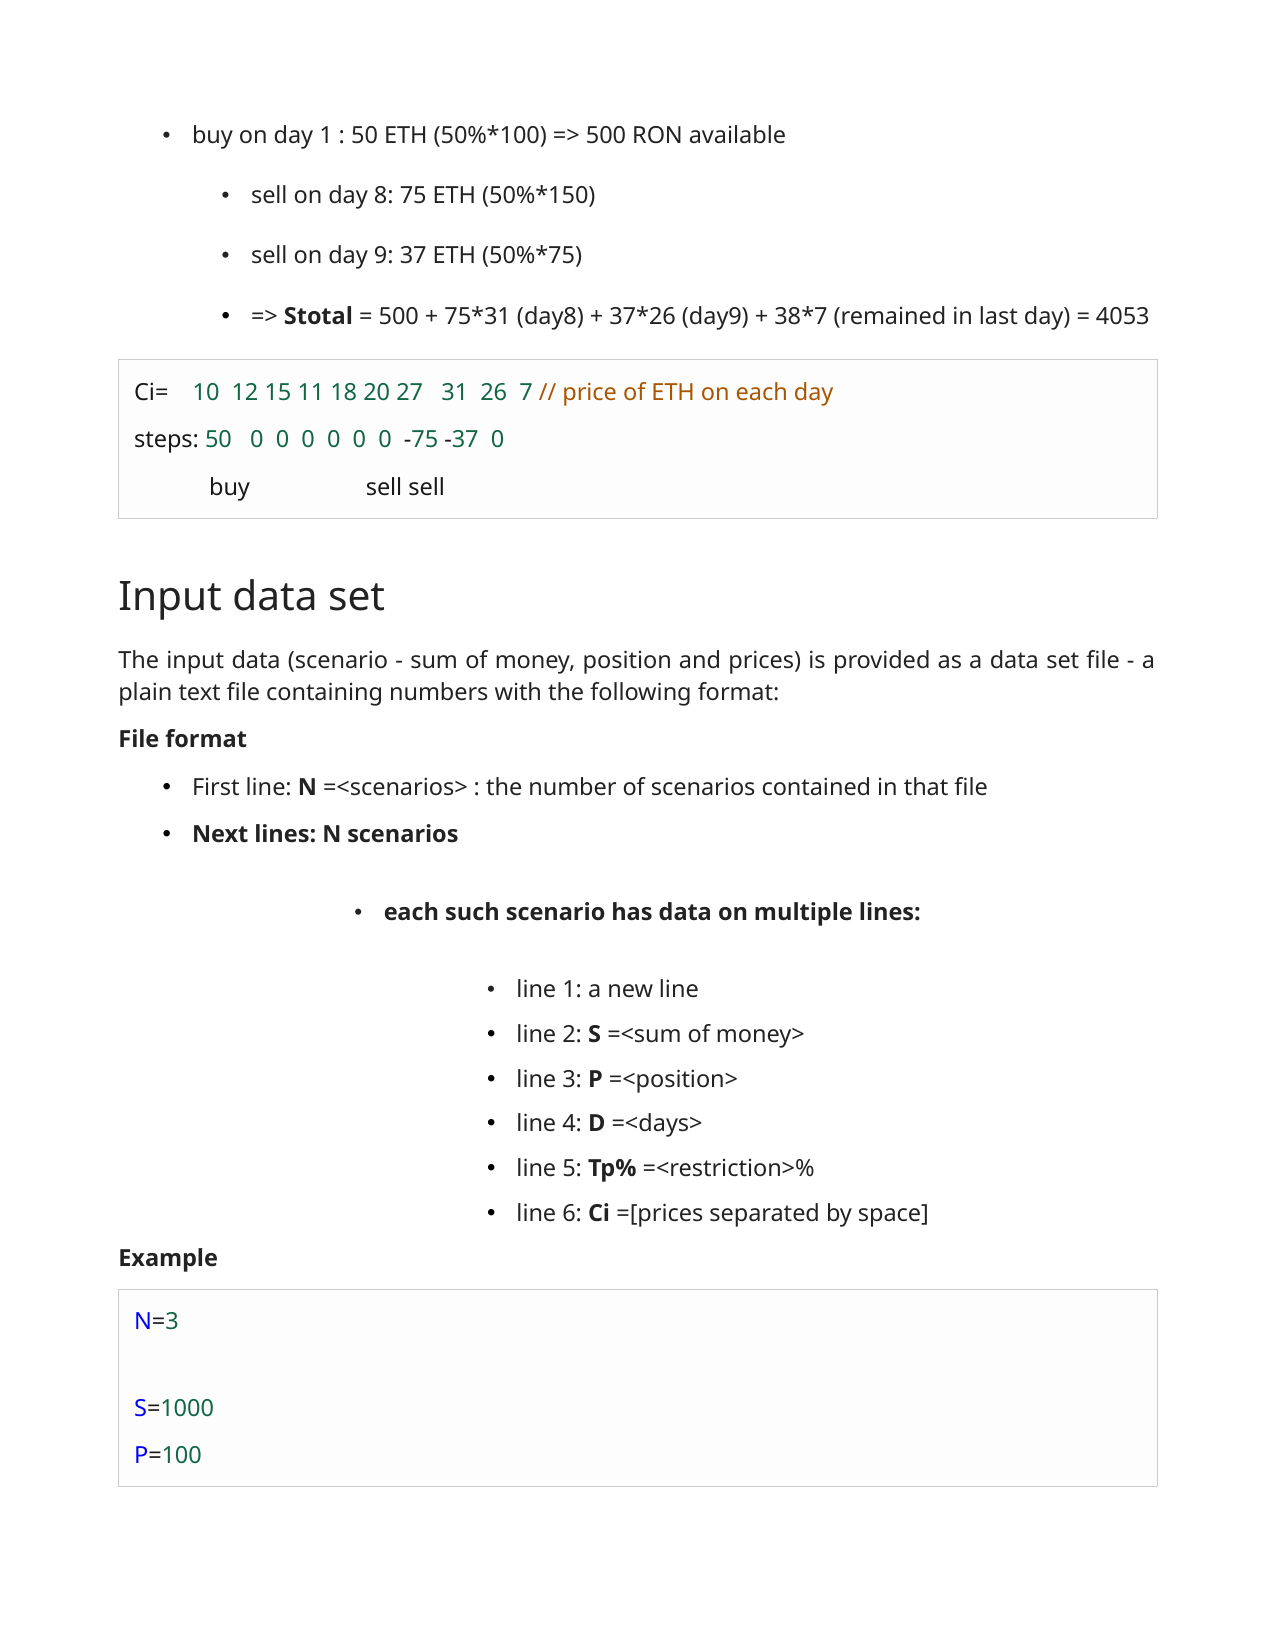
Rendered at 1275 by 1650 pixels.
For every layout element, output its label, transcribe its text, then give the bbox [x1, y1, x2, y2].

text buy sell sell [119, 454, 1157, 518]
list line 5: Tp% =<restriction>% [487, 1151, 1157, 1183]
list line 3: P =<position> [487, 1062, 1157, 1094]
list line 2: S =<sum of money> [487, 1017, 1157, 1049]
list First line: N =<scenarios> : the number of scenarios contained in that file [162, 770, 1157, 802]
list line 6: Ci =[prices separated by space] [487, 1196, 1157, 1228]
text Example [118, 1241, 1157, 1273]
list buy on day 1 : 50 ETH (50%*100) => 500 RON available [162, 118, 1157, 150]
subtitle Next lines: N scenarios [162, 818, 1157, 850]
text N=3 [119, 1290, 1157, 1336]
text S=1000 [119, 1375, 1157, 1423]
list sell on day 9: 37 ETH (50%*75) [221, 239, 1157, 271]
list sell on day 8: 75 ETH (50%*150) [221, 178, 1157, 210]
list line 4: D =<days> [487, 1107, 1157, 1139]
subtitle each such scenario has data on multiple lines: [354, 895, 1157, 927]
text Ci= 10 12 15 11 18 20 27 31 26 7 // price of ETH on each day [119, 360, 1157, 407]
list => Stotal = 500 + 75*31 (day8) + 37*26 (day9) + 38*7 (remained in last day) = 4053 [221, 299, 1157, 331]
text steps: 50 0 0 0 0 0 0 -75 -37 0 [119, 407, 1157, 454]
subtitle Input data set [118, 566, 1157, 622]
list line 1: a new line [487, 973, 1157, 1005]
text The input data (scenario - sum of money, position and prices) is provided as a data set file - a plain text file containing numbers with the following format: [118, 643, 1157, 707]
text File format [118, 722, 1157, 754]
text P=100 [119, 1423, 1157, 1486]
